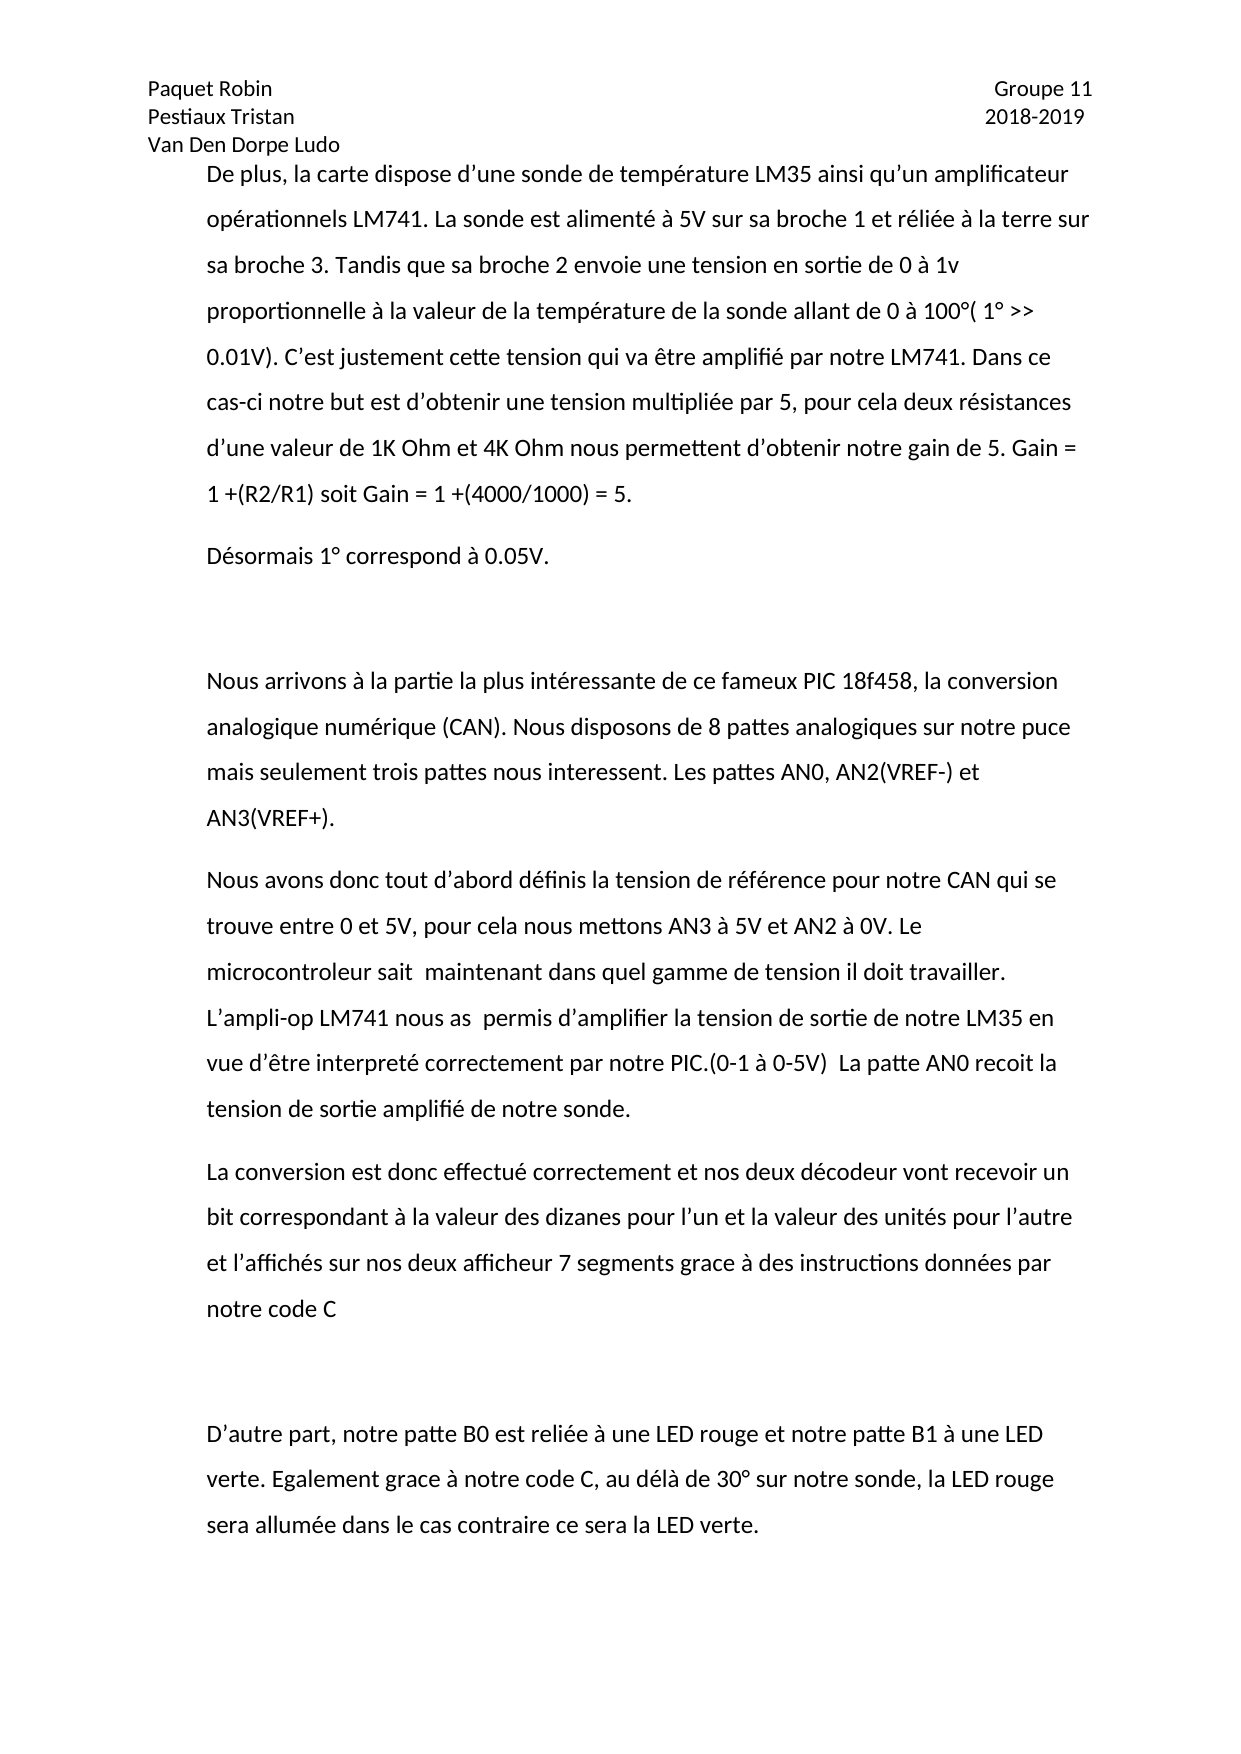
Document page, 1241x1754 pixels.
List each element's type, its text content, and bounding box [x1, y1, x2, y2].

list Nous arrivons à la partie la plus intéressante de ce fameux PIC 18f458, la conversion analogique numérique (CAN). Nous disposons de 8 pattes analogiques sur notre puce mais seulement trois pattes nous interessent. Les pattes AN0, AN2(VREF-) et AN3(VREF+). [206, 665, 1093, 833]
list La conversion est donc effectué correctement et nos deux décodeur vont recevoir un bit correspondant à la valeur des dizanes pour l’un et la valeur des unités pour l’autre et l’affichés sur nos deux afficheur 7 segments grace à des instructions données par notre code C [206, 1156, 1093, 1323]
list Désormais 1° correspond à 0.05V. [206, 540, 1093, 571]
list D’autre part, notre patte B0 est reliée à une LED rouge et notre patte B1 à une LED verte. Egalement grace à notre code C, au délà de 30° sur notre sonde, la LED rouge sera allumée dans le cas contraire ce sera la LED verte. [206, 1418, 1093, 1540]
list De plus, la carte dispose d’une sonde de température LM35 ainsi qu’un amplificateur opérationnels LM741. La sonde est alimenté à 5V sur sa broche 1 et réliée à la terre sur sa broche 3. Tandis que sa broche 2 envoie une tension en sortie de 0 à 1v proportionnelle à la valeur de la température de la sonde allant de 0 à 100°( 1° >> 0.01V). C’est justement cette tension qui va être amplifié par notre LM741. Dans ce cas-ci notre but est d’obtenir une tension multipliée par 5, pour cela deux résistances d’une valeur de 1K Ohm et 4K Ohm nous permettent d’obtenir notre gain de 5. Gain = 1 +(R2/R1) soit Gain = 1 +(4000/1000) = 5. [206, 158, 1093, 508]
list Nous avons donc tout d’abord définis la tension de référence pour notre CAN qui se trouve entre 0 et 5V, pour cela nous mettons AN3 à 5V et AN2 à 0V. Le microcontroleur sait maintenant dans quel gamme de tension il doit travailler. L’ampli-op LM741 nous as permis d’amplifier la tension de sortie de notre LM35 en vue d’être interpreté correctement par notre PIC.(0-1 à 0-5V) La patte AN0 recoit la tension de sortie amplifié de notre sonde. [206, 865, 1093, 1124]
